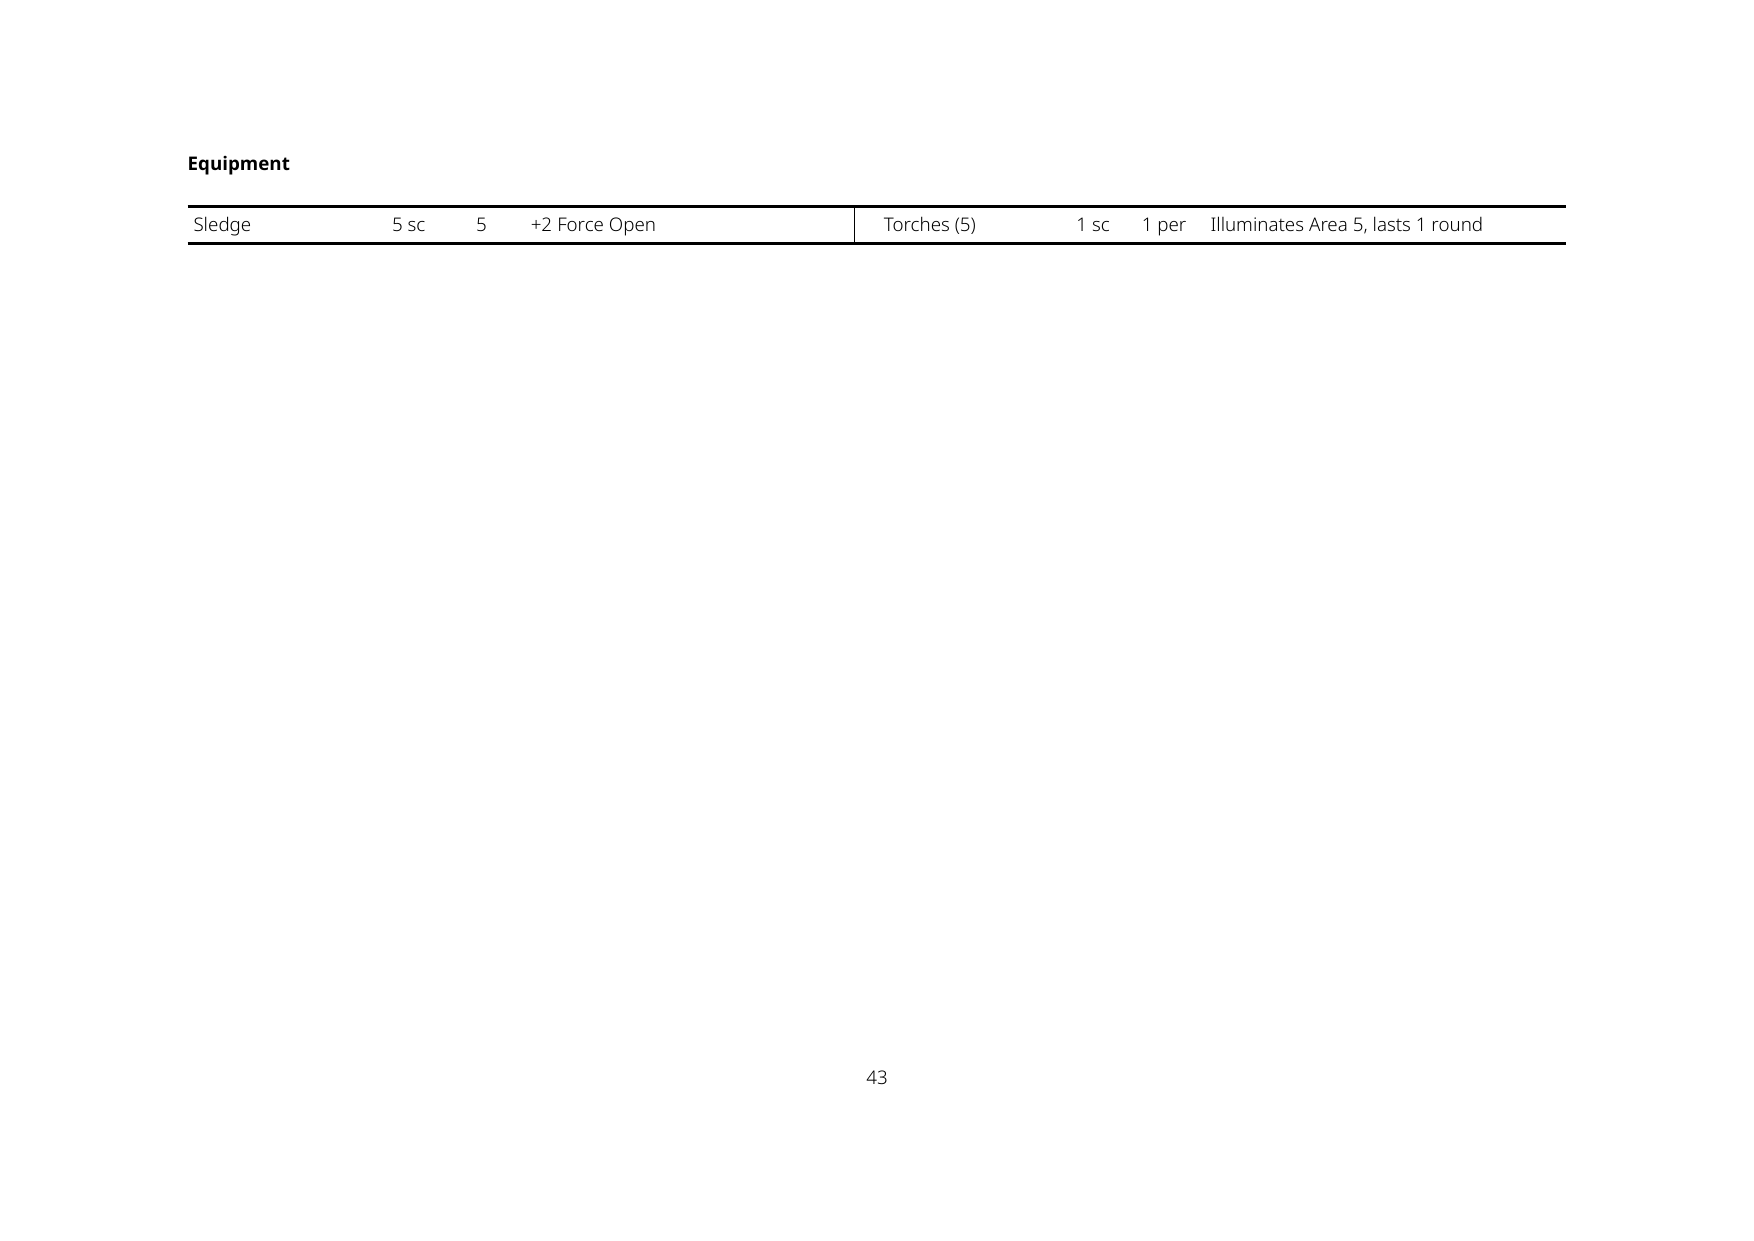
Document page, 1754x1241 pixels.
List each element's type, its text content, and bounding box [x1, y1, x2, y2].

table_cell 1 sc [1063, 208, 1123, 242]
table_cell Sledge [188, 208, 379, 242]
table_cell 1 per [1123, 208, 1204, 242]
table_cell [855, 208, 878, 242]
table_cell Illuminates Area 5, lasts 1 round [1205, 208, 1566, 242]
table_cell Torches (5) [878, 208, 1062, 242]
table_cell +2 Force Open [525, 208, 854, 242]
table_cell 5 [438, 208, 525, 242]
table_cell 5 sc [380, 208, 437, 242]
